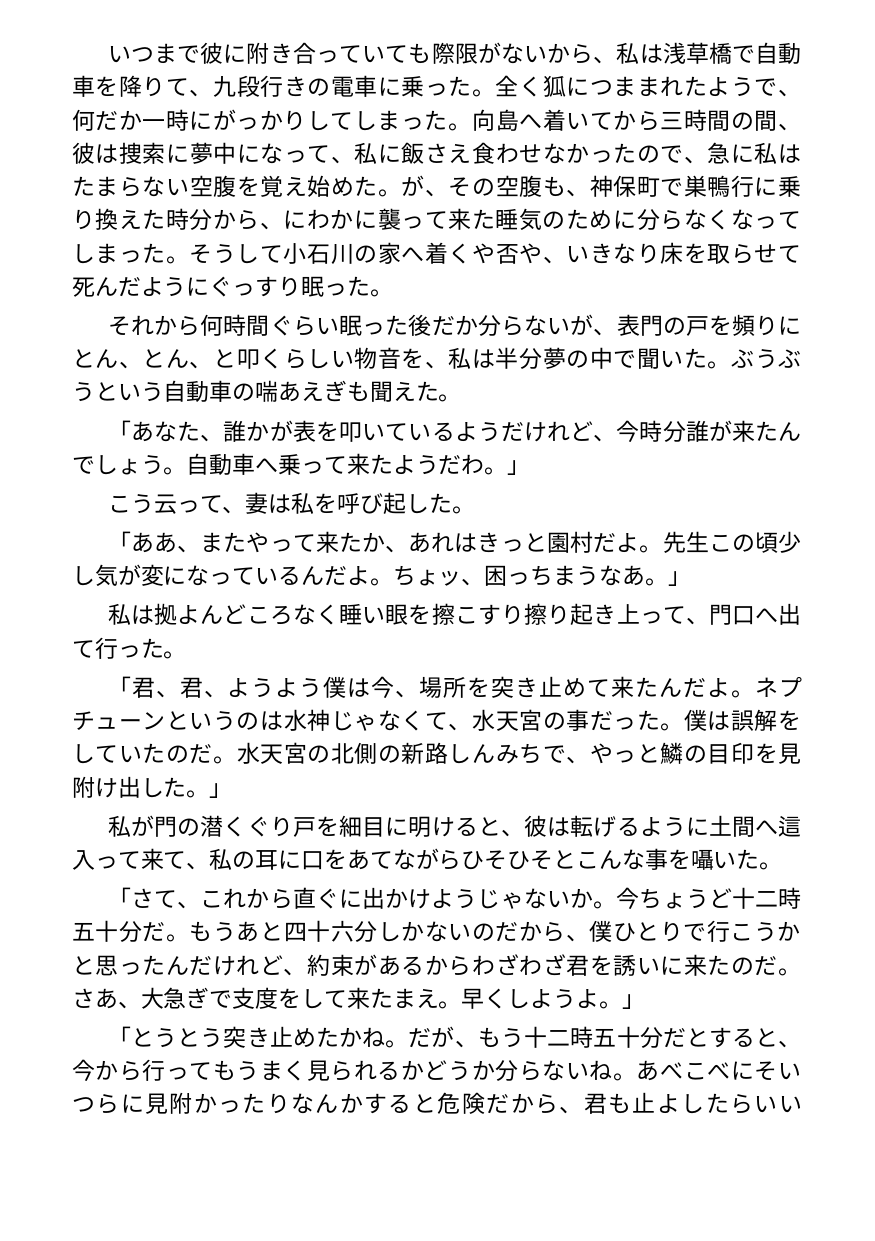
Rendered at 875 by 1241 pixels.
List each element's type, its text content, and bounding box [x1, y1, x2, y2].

text こう云って、妻は私を呼び起した。 [72, 486, 802, 519]
text 「君、君、ようよう僕は今、場所を突き止めて来たんだよ。ネプチューンというのは水神じゃなくて、水天宮の事だった。僕は誤解をしていたのだ。水天宮の北側の新路しんみちで、やっと鱗の目印を見附け出した。」 [72, 670, 802, 803]
text 「さて、これから直ぐに出かけようじゃないか。今ちょうど十二時五十分だ。もうあと四十六分しかないのだから、僕ひとりで行こうかと思ったんだけれど、約束があるからわざわざ君を誘いに来たのだ。さあ、大急ぎで支度をして来たまえ。早くしようよ。」 [72, 881, 802, 1014]
text いつまで彼に附き合っていても際限がないから、私は浅草橋で自動車を降りて、九段行きの電車に乗った。全く狐につままれたようで、何だか一時にがっかりしてしまった。向島へ着いてから三時間の間、彼は捜索に夢中になって、私に飯さえ食わせなかったので、急に私はたまらない空腹を覚え始めた。が、その空腹も、神保町で巣鴨行に乗り換えた時分から、にわかに襲って来た睡気のために分らなくなってしまった。そうして小石川の家へ着くや否や、いきなり床を取らせて死んだようにぐっすり眠った。 [72, 36, 802, 302]
text 私は拠よんどころなく睡い眼を擦こすり擦り起き上って、門口へ出て行った。 [72, 597, 802, 664]
text 「ああ、またやって来たか、あれはきっと園村だよ。先生この頃少し気が変になっているんだよ。ちょッ、困っちまうなあ。」 [72, 525, 802, 591]
text それから何時間ぐらい眠った後だか分らないが、表門の戸を頻りにとん、とん、と叩くらしい物音を、私は半分夢の中で聞いた。ぶうぶうという自動車の喘あえぎも聞えた。 [72, 308, 802, 407]
text 私が門の潜くぐり戸を細目に明けると、彼は転げるように土間へ這入って来て、私の耳に口をあてながらひそひそとこんな事を囁いた。 [72, 809, 802, 875]
text 「あなた、誰かが表を叩いているようだけれど、今時分誰が来たんでしょう。自動車へ乗って来たようだわ。」 [72, 413, 802, 480]
text 「とうとう突き止めたかね。だが、もう十二時五十分だとすると、今から行ってもうまく見られるかどうか分らないね。あべこべにそいつらに見附かったりなんかすると危険だから、君も止よしたらいい [72, 1020, 802, 1119]
